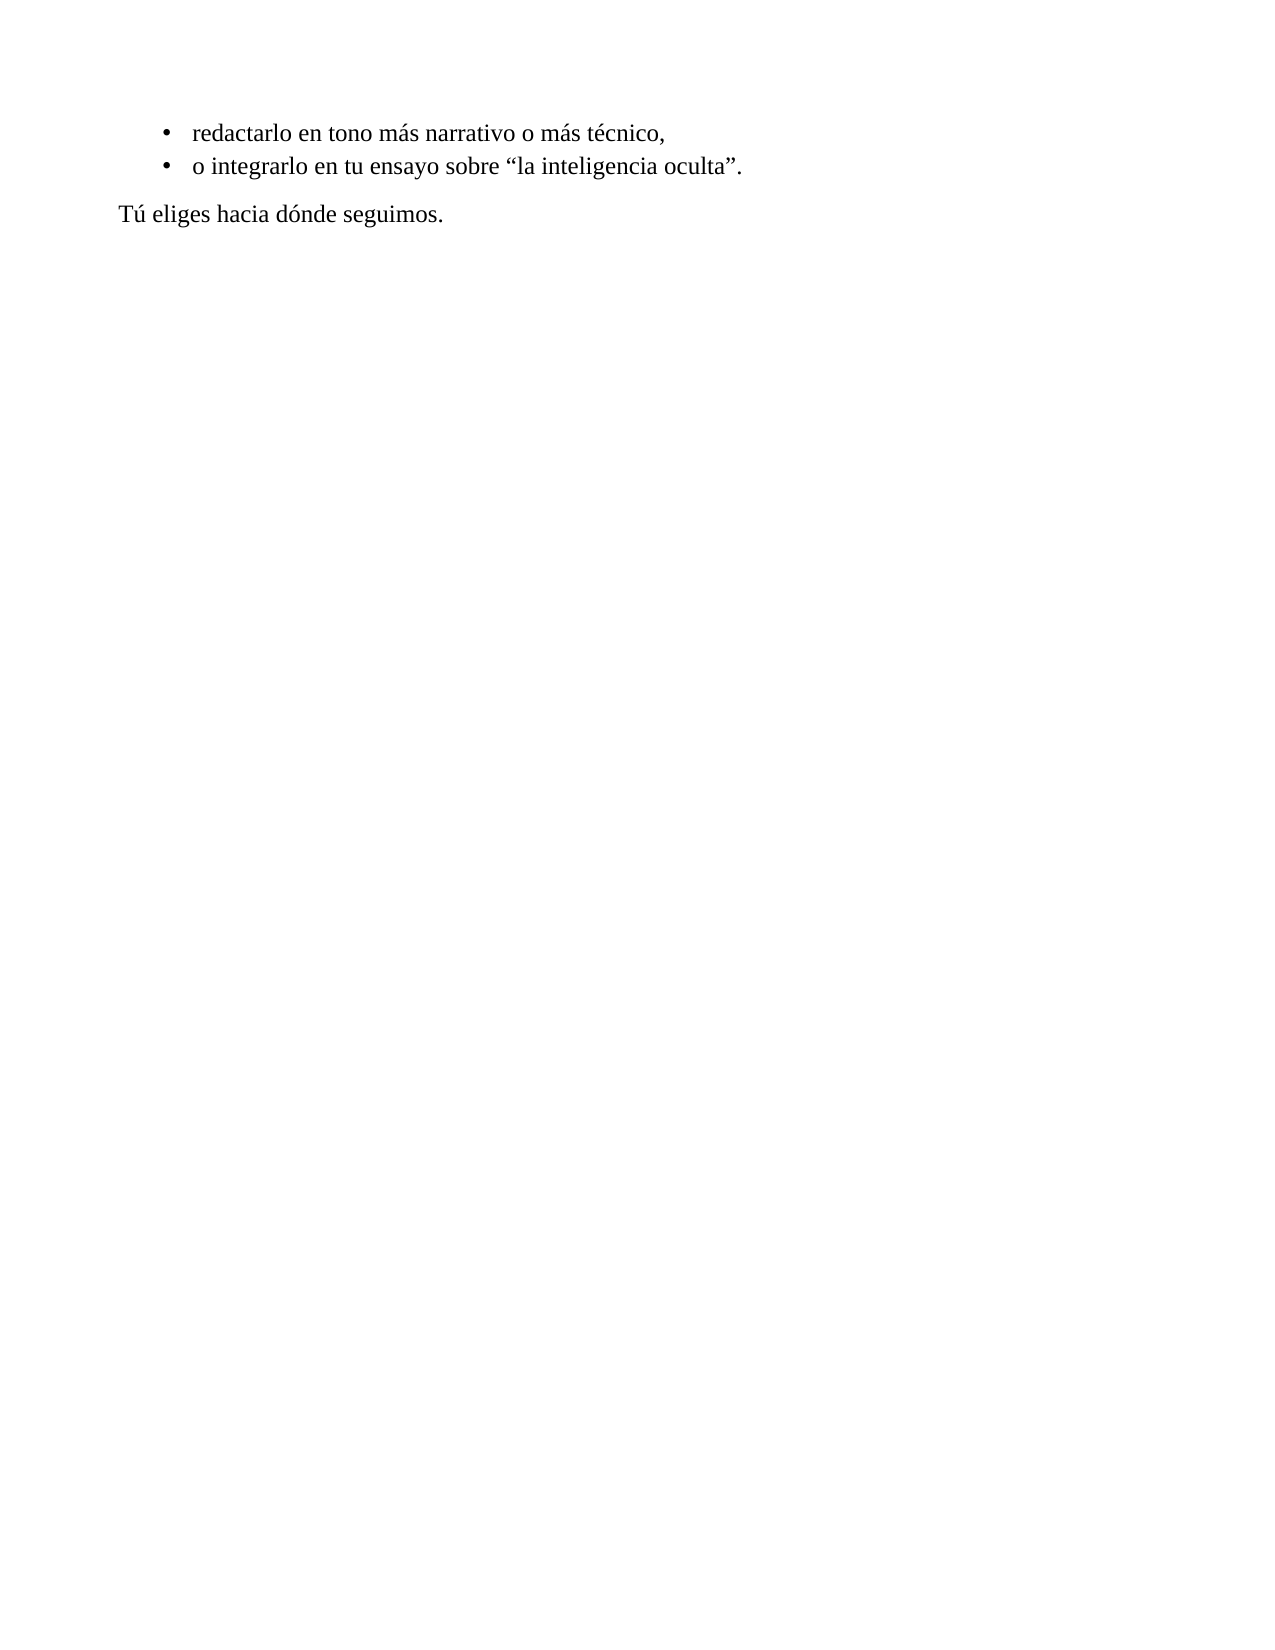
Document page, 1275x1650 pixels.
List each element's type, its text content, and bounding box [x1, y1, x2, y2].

text Tú eliges hacia dónde seguimos. [118, 199, 1157, 227]
list o integrarlo en tu ensayo sobre “la inteligencia oculta”. [162, 151, 1157, 180]
list redactarlo en tono más narrativo o más técnico, [162, 118, 1157, 147]
